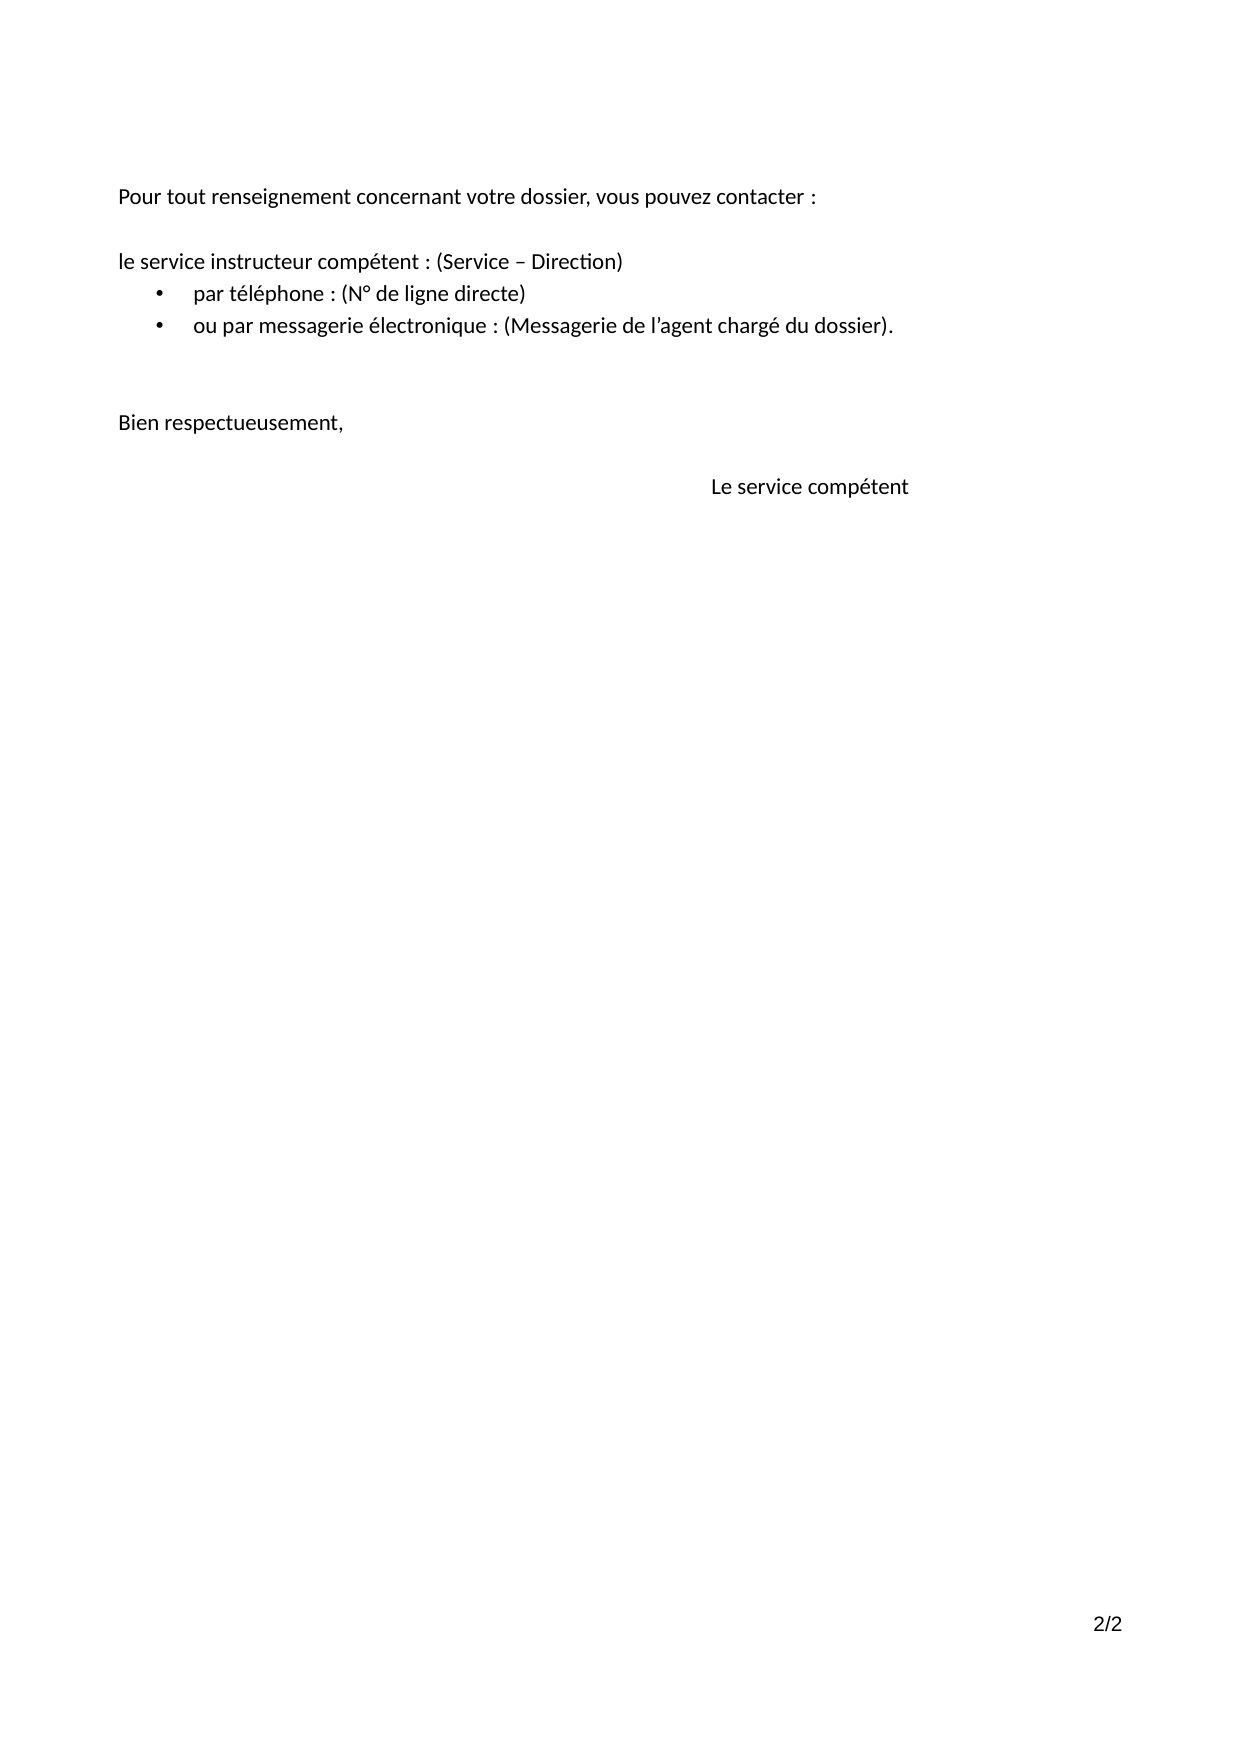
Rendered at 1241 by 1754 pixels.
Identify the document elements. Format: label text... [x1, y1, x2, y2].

list ou par messagerie électronique : (Messagerie de l’agent chargé du dossier). [156, 311, 1122, 339]
list par téléphone : (N° de ligne directe) [156, 279, 1122, 307]
text le service instructeur compétent : (Service – Direction) [118, 247, 1122, 275]
text Bien respectueusement, [118, 408, 1122, 436]
text Pour tout renseignement concernant votre dossier, vous pouvez contacter : [118, 182, 1122, 211]
text Le service compétent [120, 472, 1122, 500]
